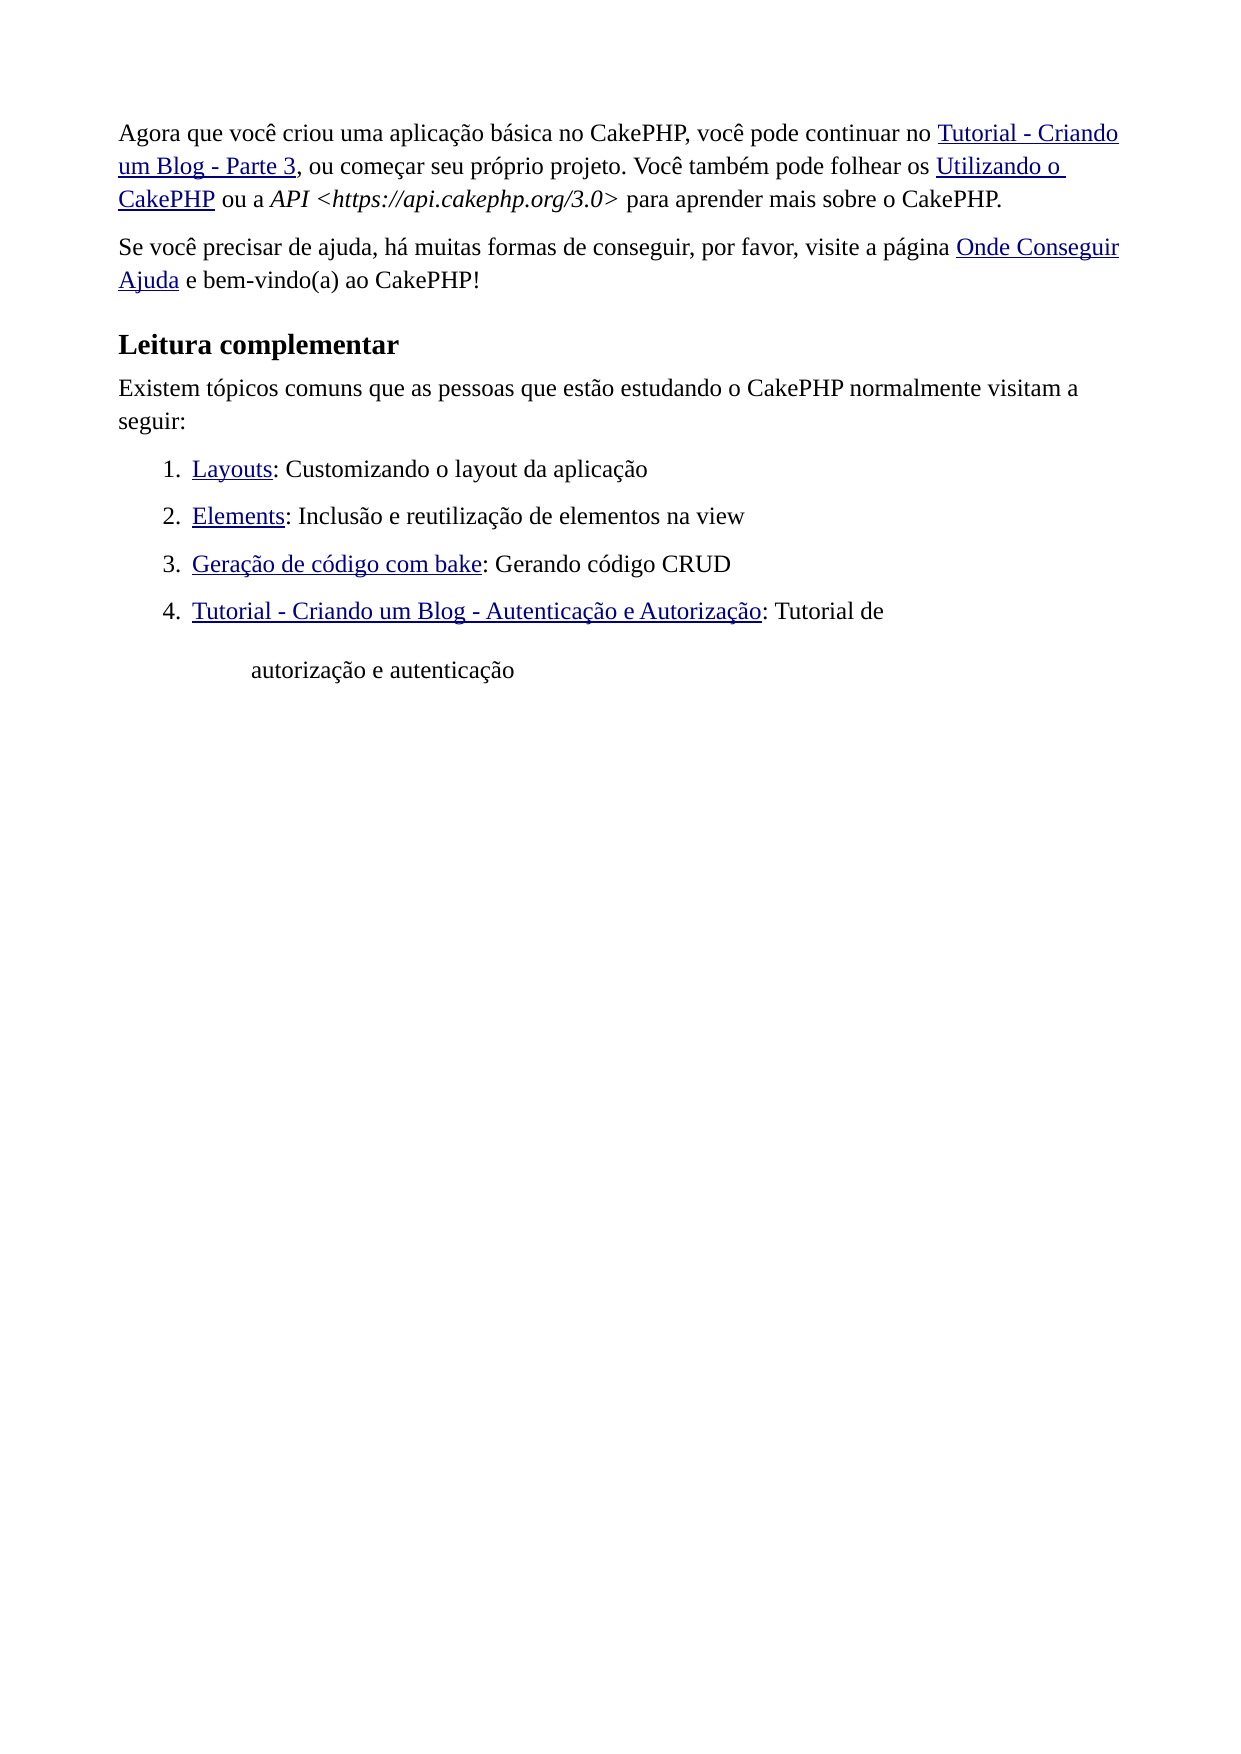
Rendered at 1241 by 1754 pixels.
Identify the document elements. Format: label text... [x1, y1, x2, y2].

text Existem tópicos comuns que as pessoas que estão estudando o CakePHP normalmente visitam a seguir: [118, 373, 1122, 435]
text Agora que você criou uma aplicação básica no CakePHP, você pode continuar no Tutorial - Criando um Blog - Parte 3, ou começar seu próprio projeto. Você também pode folhear os Utilizando o CakePHP ou a API <https://api.cakephp.org/3.0> para aprender mais sobre o CakePHP. [118, 118, 1122, 213]
text Se você precisar de ajuda, há muitas formas de conseguir, por favor, visite a página Onde Conseguir Ajuda e bem-vindo(a) ao CakePHP! [118, 232, 1122, 293]
subtitle Tutorial - Criando um Blog - Autenticação e Autorização: Tutorial de [162, 596, 1122, 625]
list autorização e autenticação [221, 655, 1122, 683]
subtitle Leitura complementar [118, 327, 1122, 361]
list Geração de código com bake: Gerando código CRUD [162, 549, 1122, 578]
list Elements: Inclusão e reutilização de elementos na view [162, 501, 1122, 530]
list Layouts: Customizando o layout da aplicação [162, 454, 1122, 482]
